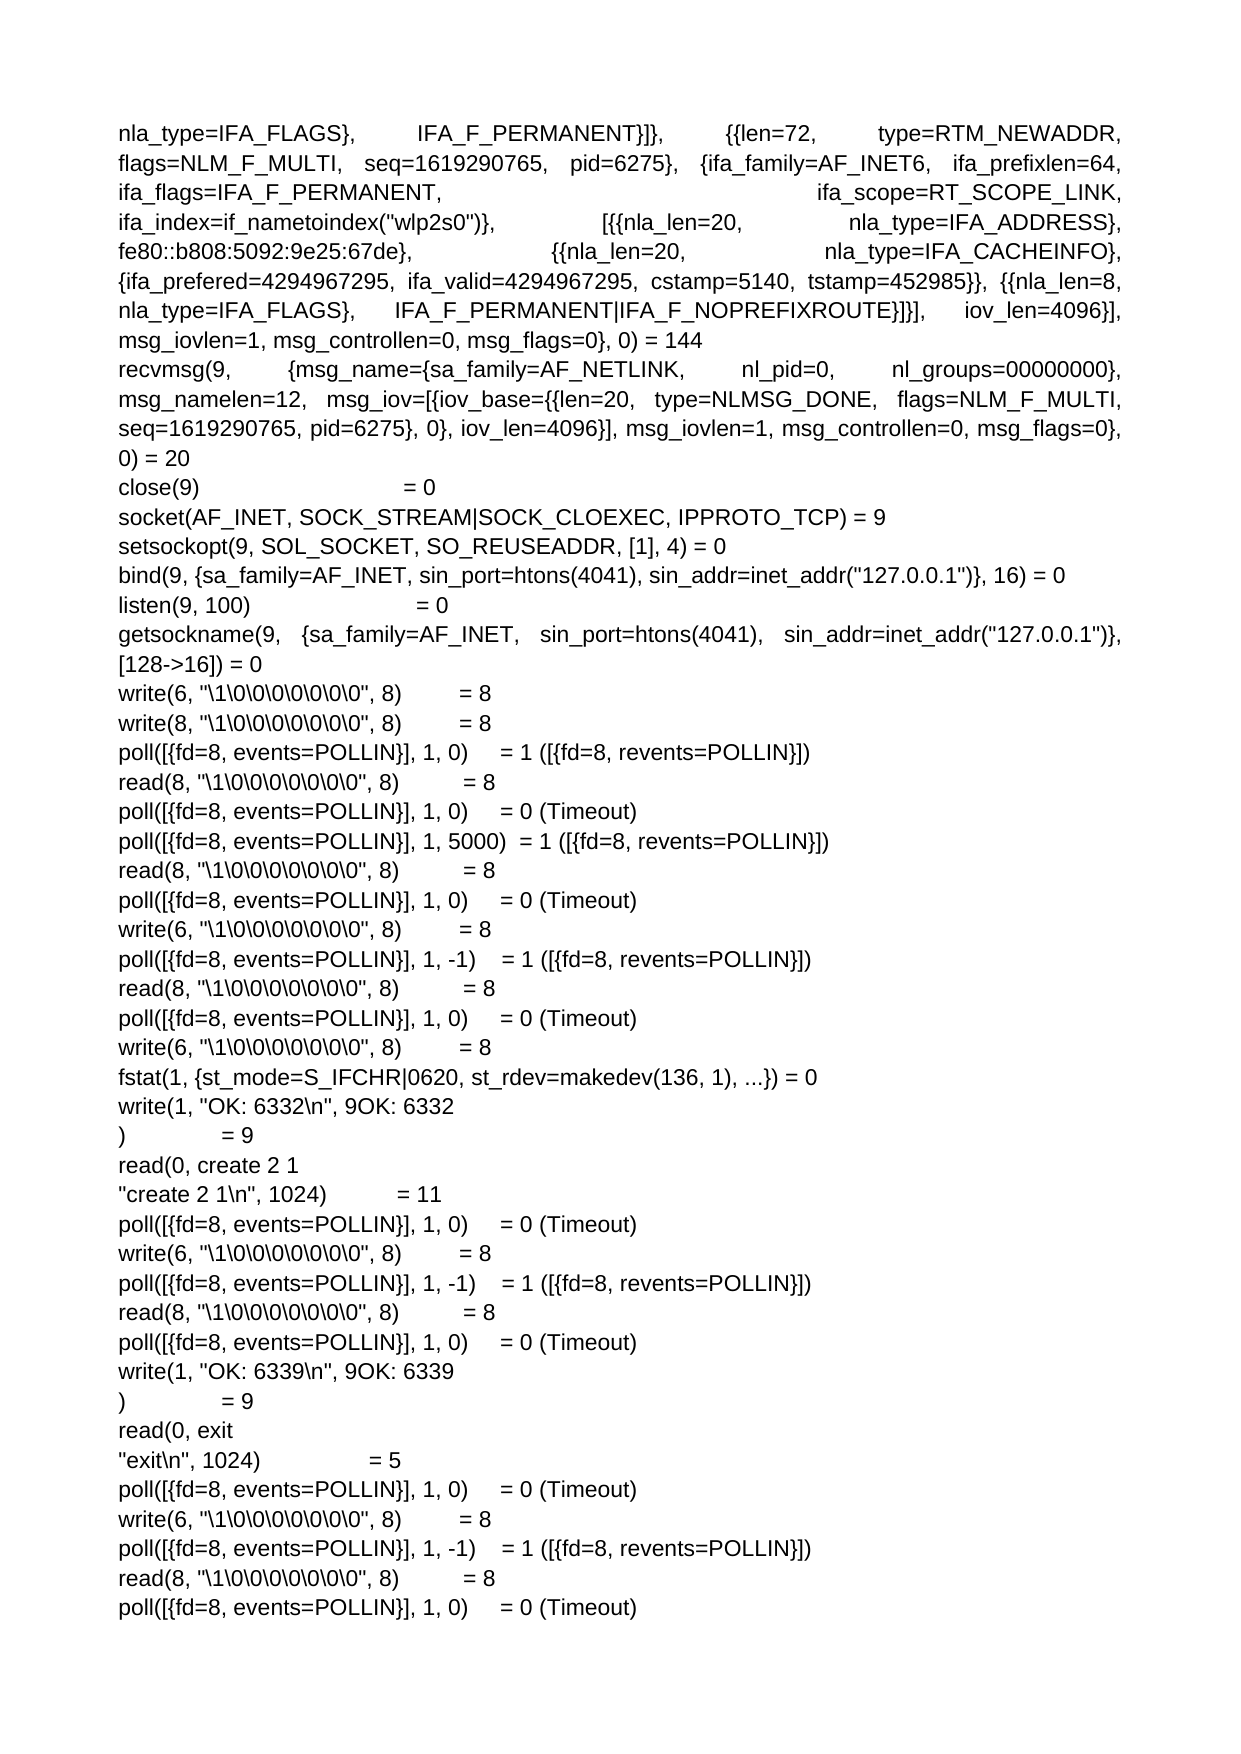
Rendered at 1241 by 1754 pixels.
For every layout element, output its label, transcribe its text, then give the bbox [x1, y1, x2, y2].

text ) = 9 [118, 1120, 1122, 1150]
text recvmsg(9, {msg_name={sa_family=AF_NETLINK, nl_pid=0, nl_groups=00000000}, msg_namelen=12, msg_iov=[{iov_base={{len=20, type=NLMSG_DONE, flags=NLM_F_MULTI, seq=1619290765, pid=6275}, 0}, iov_len=4096}], msg_iovlen=1, msg_controllen=0, msg_flags=0}, 0) = 20 [118, 354, 1122, 472]
text fstat(1, {st_mode=S_IFCHR|0620, st_rdev=makedev(136, 1), ...}) = 0 [118, 1061, 1122, 1091]
text poll([{fd=8, events=POLLIN}], 1, 5000) = 1 ([{fd=8, revents=POLLIN}]) [118, 826, 1122, 855]
text read(8, "\1\0\0\0\0\0\0\0", 8) = 8 [118, 1297, 1122, 1327]
text "exit\n", 1024) = 5 [118, 1445, 1122, 1474]
text poll([{fd=8, events=POLLIN}], 1, -1) = 1 ([{fd=8, revents=POLLIN}]) [118, 1268, 1122, 1297]
text write(6, "\1\0\0\0\0\0\0\0", 8) = 8 [118, 1032, 1122, 1061]
text poll([{fd=8, events=POLLIN}], 1, 0) = 0 (Timeout) [118, 1209, 1122, 1238]
text read(0, exit [118, 1415, 1122, 1445]
text poll([{fd=8, events=POLLIN}], 1, 0) = 0 (Timeout) [118, 1002, 1122, 1032]
text ) = 9 [118, 1386, 1122, 1415]
text setsockopt(9, SOL_SOCKET, SO_REUSEADDR, [1], 4) = 0 [118, 531, 1122, 560]
text poll([{fd=8, events=POLLIN}], 1, 0) = 1 ([{fd=8, revents=POLLIN}]) [118, 737, 1122, 767]
text listen(9, 100) = 0 [118, 590, 1122, 619]
text "create 2 1\n", 1024) = 11 [118, 1179, 1122, 1209]
text poll([{fd=8, events=POLLIN}], 1, -1) = 1 ([{fd=8, revents=POLLIN}]) [118, 1533, 1122, 1563]
text poll([{fd=8, events=POLLIN}], 1, -1) = 1 ([{fd=8, revents=POLLIN}]) [118, 943, 1122, 973]
text getsockname(9, {sa_family=AF_INET, sin_port=htons(4041), sin_addr=inet_addr("127.0.0.1")}, [128->16]) = 0 [118, 619, 1122, 678]
text poll([{fd=8, events=POLLIN}], 1, 0) = 0 (Timeout) [118, 796, 1122, 826]
text bind(9, {sa_family=AF_INET, sin_port=htons(4041), sin_addr=inet_addr("127.0.0.1")}, 16) = 0 [118, 560, 1122, 590]
text poll([{fd=8, events=POLLIN}], 1, 0) = 0 (Timeout) [118, 884, 1122, 914]
text poll([{fd=8, events=POLLIN}], 1, 0) = 0 (Timeout) [118, 1474, 1122, 1504]
text write(8, "\1\0\0\0\0\0\0\0", 8) = 8 [118, 708, 1122, 737]
text read(8, "\1\0\0\0\0\0\0\0", 8) = 8 [118, 767, 1122, 796]
text poll([{fd=8, events=POLLIN}], 1, 0) = 0 (Timeout) [118, 1592, 1122, 1622]
text read(8, "\1\0\0\0\0\0\0\0", 8) = 8 [118, 855, 1122, 884]
text poll([{fd=8, events=POLLIN}], 1, 0) = 0 (Timeout) [118, 1327, 1122, 1356]
text write(1, "OK: 6332\n", 9OK: 6332 [118, 1091, 1122, 1120]
text write(1, "OK: 6339\n", 9OK: 6339 [118, 1356, 1122, 1386]
text socket(AF_INET, SOCK_STREAM|SOCK_CLOEXEC, IPPROTO_TCP) = 9 [118, 501, 1122, 531]
text read(8, "\1\0\0\0\0\0\0\0", 8) = 8 [118, 973, 1122, 1002]
text nla_type=IFA_FLAGS}, IFA_F_PERMANENT}]}, {{len=72, type=RTM_NEWADDR, flags=NLM_F_MULTI, seq=1619290765, pid=6275}, {ifa_family=AF_INET6, ifa_prefixlen=64, ifa_flags=IFA_F_PERMANENT, ifa_scope=RT_SCOPE_LINK, ifa_index=if_nametoindex("wlp2s0")}, [{{nla_len=20, nla_type=IFA_ADDRESS}, fe80::b808:5092:9e25:67de}, {{nla_len=20, nla_type=IFA_CACHEINFO}, {ifa_prefered=4294967295, ifa_valid=4294967295, cstamp=5140, tstamp=452985}}, {{nla_len=8, nla_type=IFA_FLAGS}, IFA_F_PERMANENT|IFA_F_NOPREFIXROUTE}]}], iov_len=4096}], msg_iovlen=1, msg_controllen=0, msg_flags=0}, 0) = 144 [118, 118, 1122, 354]
text read(0, create 2 1 [118, 1150, 1122, 1179]
text write(6, "\1\0\0\0\0\0\0\0", 8) = 8 [118, 914, 1122, 943]
text write(6, "\1\0\0\0\0\0\0\0", 8) = 8 [118, 1504, 1122, 1533]
text read(8, "\1\0\0\0\0\0\0\0", 8) = 8 [118, 1563, 1122, 1592]
text write(6, "\1\0\0\0\0\0\0\0", 8) = 8 [118, 678, 1122, 708]
text write(6, "\1\0\0\0\0\0\0\0", 8) = 8 [118, 1238, 1122, 1268]
text close(9) = 0 [118, 472, 1122, 501]
